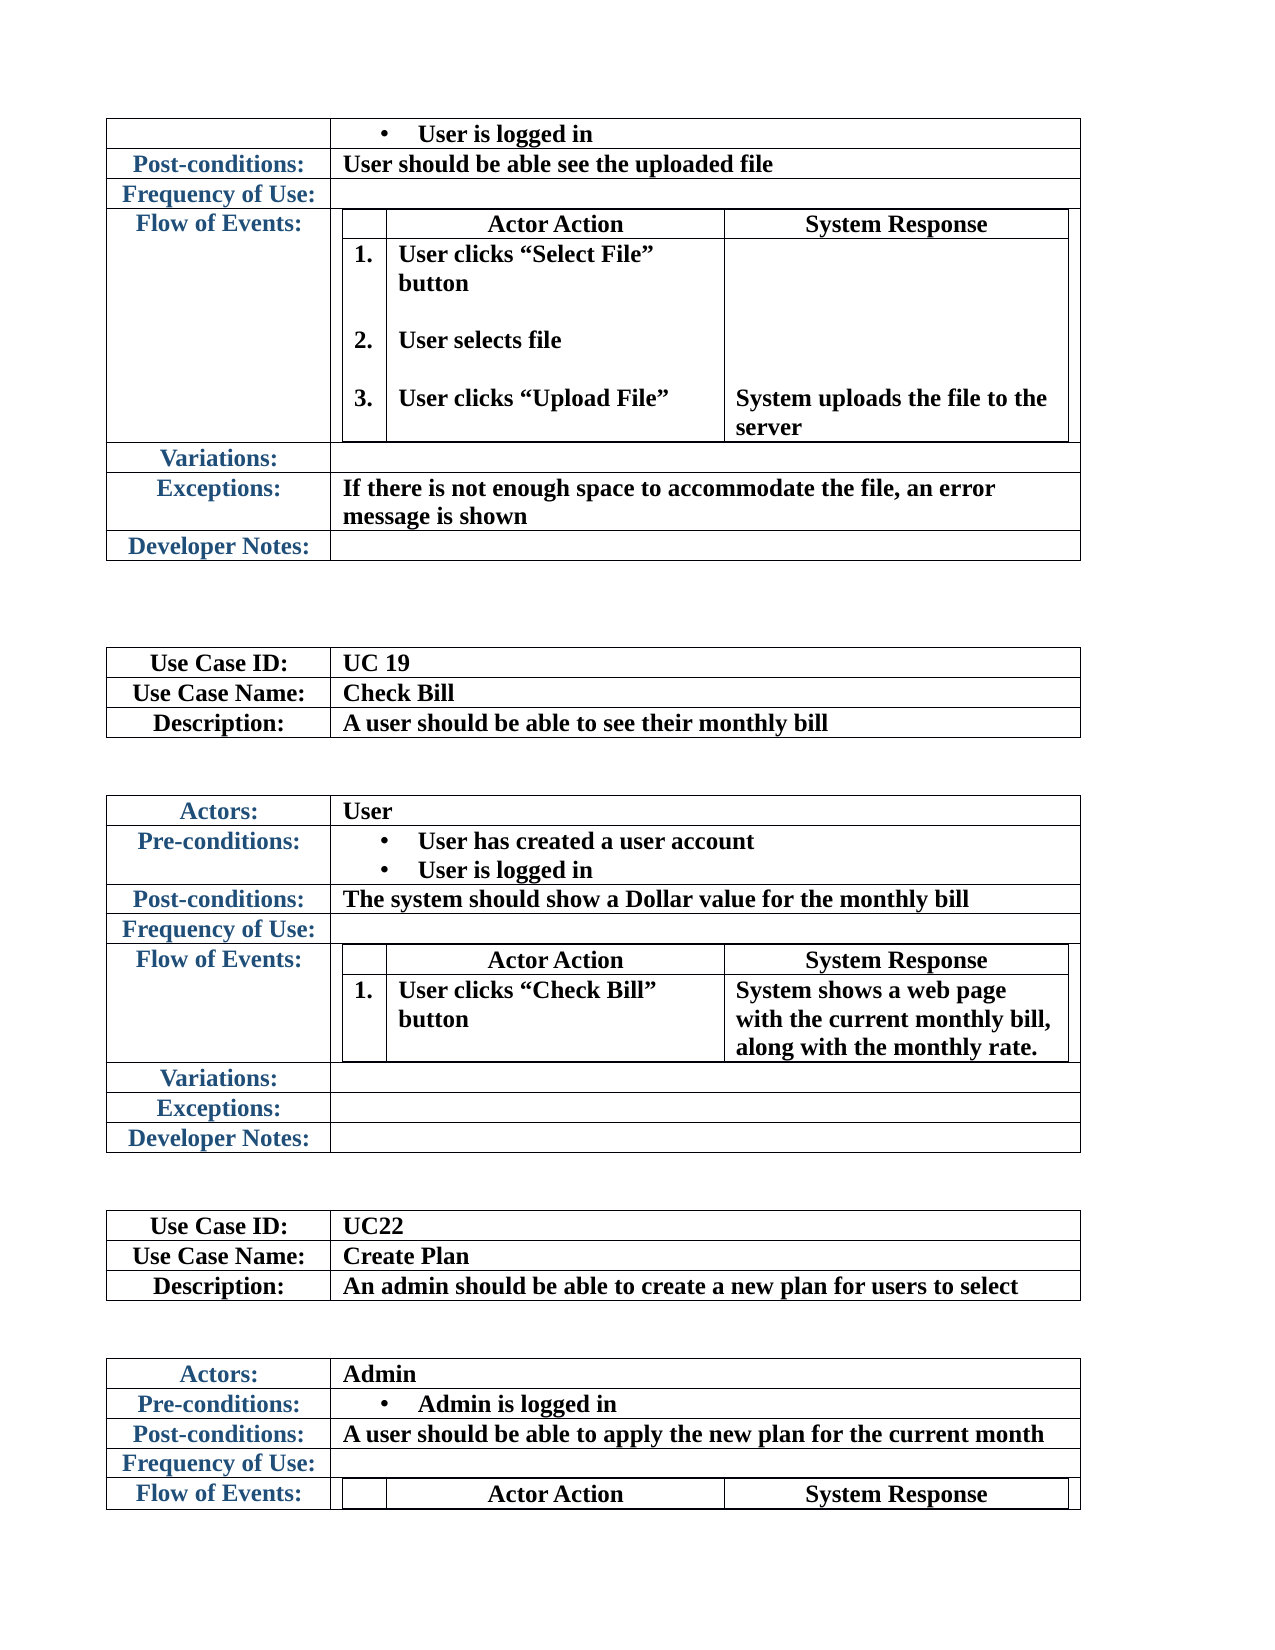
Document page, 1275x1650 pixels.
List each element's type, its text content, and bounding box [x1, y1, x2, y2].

table_header System Response [725, 945, 1068, 974]
table_cell Create Plan [331, 1241, 1080, 1270]
table_cell User clicks “Select File” button User selects file User clicks “Upload File” [387, 239, 724, 441]
table_cell Pre-conditions: [107, 1389, 330, 1418]
table_header Use Case ID: [107, 648, 330, 677]
table_cell 1. [343, 975, 386, 1061]
table_cell [331, 1478, 342, 1509]
table_cell Check Bill [331, 678, 1080, 707]
table_cell [331, 1449, 1080, 1477]
table_cell Exceptions: [107, 473, 330, 530]
table_cell System shows a web page with the current monthly bill, along with the monthly rate. [725, 975, 1068, 1061]
table_header Use Case ID: [107, 1211, 330, 1240]
table_cell Admin is logged in [331, 1389, 1080, 1418]
table_cell [331, 531, 1080, 560]
table_cell Use Case Name: [107, 678, 330, 707]
table_cell Developer Notes: [107, 1123, 330, 1152]
table_cell Frequency of Use: [107, 914, 330, 943]
table_cell [331, 1093, 1080, 1122]
table_cell Description: [107, 708, 330, 737]
table_header Actor Action [387, 210, 724, 238]
table_cell User clicks “Check Bill” button [387, 975, 724, 1061]
table_cell User should be able see the uploaded file [331, 149, 1080, 178]
table_cell [331, 1063, 1080, 1092]
table_cell [331, 443, 1080, 472]
table_cell Use Case Name: [107, 1241, 330, 1270]
table_header Actors: [107, 796, 330, 825]
table_cell Developer Notes: [107, 531, 330, 560]
table_cell Post-conditions: [107, 149, 330, 178]
table_cell Variations: [107, 443, 330, 472]
table_cell [331, 209, 342, 442]
table_cell Exceptions: [107, 1093, 330, 1122]
table_cell User has created a user account User is logged in [331, 826, 1080, 883]
table_cell Flow of Events: [107, 1478, 330, 1509]
table_cell An admin should be able to create a new plan for users to select [331, 1271, 1080, 1299]
table_cell [331, 944, 342, 1062]
table_cell [331, 1123, 1080, 1152]
table_cell [331, 914, 1080, 943]
table_cell [1069, 1478, 1080, 1509]
table_header User [331, 796, 1080, 825]
table_cell [331, 179, 1080, 207]
table_cell Frequency of Use: [107, 179, 330, 207]
table_cell [1069, 209, 1080, 442]
table_header Actors: [107, 1359, 330, 1388]
table_header [343, 210, 386, 238]
table_cell A user should be able to apply the new plan for the current month [331, 1419, 1080, 1447]
table_cell 1. 2. 3. [343, 239, 386, 441]
table_cell Flow of Events: [107, 209, 330, 442]
table_header System Response [725, 1479, 1068, 1508]
table_cell Variations: [107, 1063, 330, 1092]
table_cell If there is not enough space to accommodate the file, an error message is shown [331, 473, 1080, 530]
table_header Actor Action [387, 945, 724, 974]
table_cell Post-conditions: [107, 885, 330, 913]
table_cell The system should show a Dollar value for the monthly bill [331, 885, 1080, 913]
table_cell System uploads the file to the server [725, 239, 1068, 441]
table_cell Frequency of Use: [107, 1449, 330, 1477]
table_header UC22 [331, 1211, 1080, 1240]
table_cell Description: [107, 1271, 330, 1299]
table_cell [107, 119, 330, 148]
table_cell Flow of Events: [107, 944, 330, 1062]
table_header [343, 945, 386, 974]
table_cell Post-conditions: [107, 1419, 330, 1447]
table_cell [1069, 944, 1080, 1062]
table_cell Pre-conditions: [107, 826, 330, 883]
table_cell A user should be able to see their monthly bill [331, 708, 1080, 737]
table_header [343, 1479, 386, 1508]
table_header Actor Action [387, 1479, 724, 1508]
table_header System Response [725, 210, 1068, 238]
table_header UC 19 [331, 648, 1080, 677]
table_cell User has created a user account User is logged in [331, 119, 1080, 148]
table_header Admin [331, 1359, 1080, 1388]
